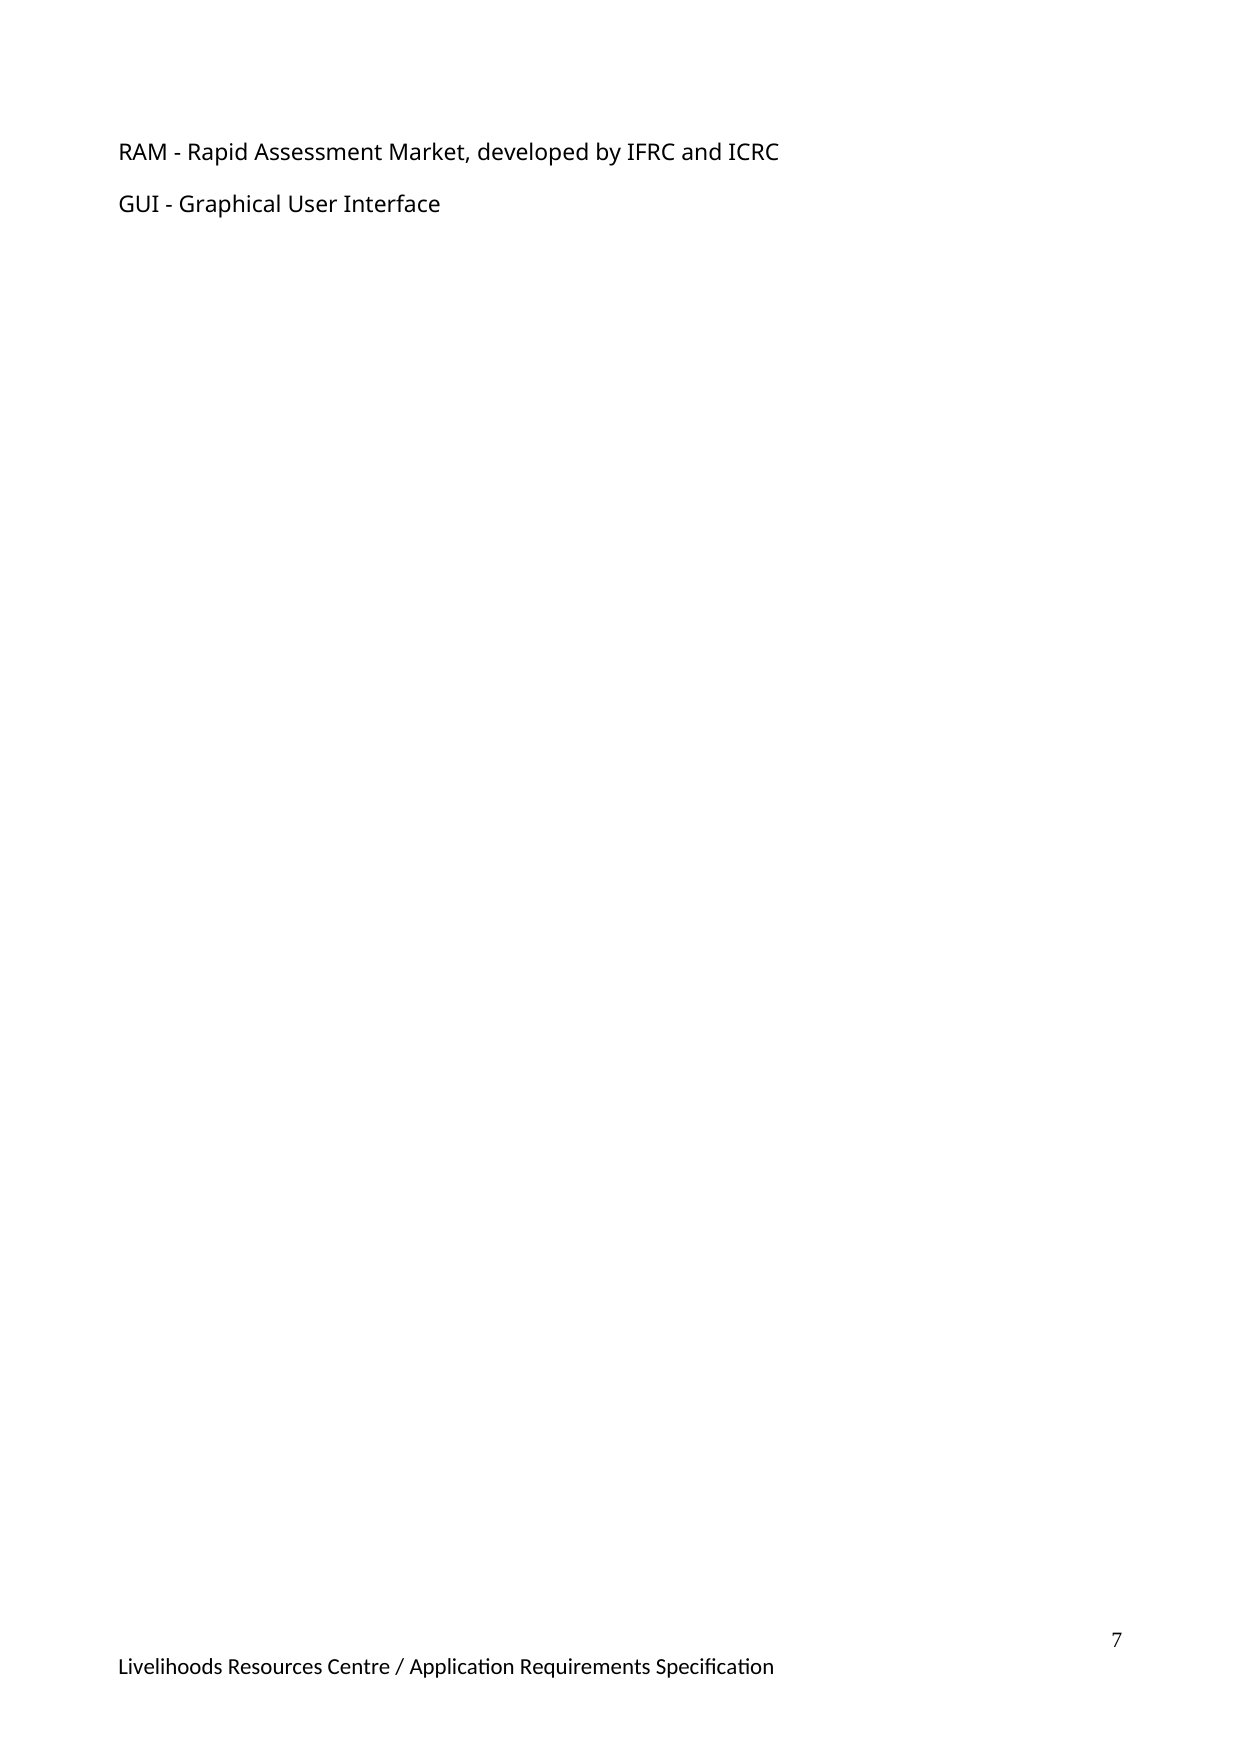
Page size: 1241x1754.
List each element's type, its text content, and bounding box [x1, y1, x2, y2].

text RAM - Rapid Assessment Market, developed by IFRC and ICRC [118, 136, 1122, 167]
text GUI - Graphical User Interface [118, 188, 1122, 219]
